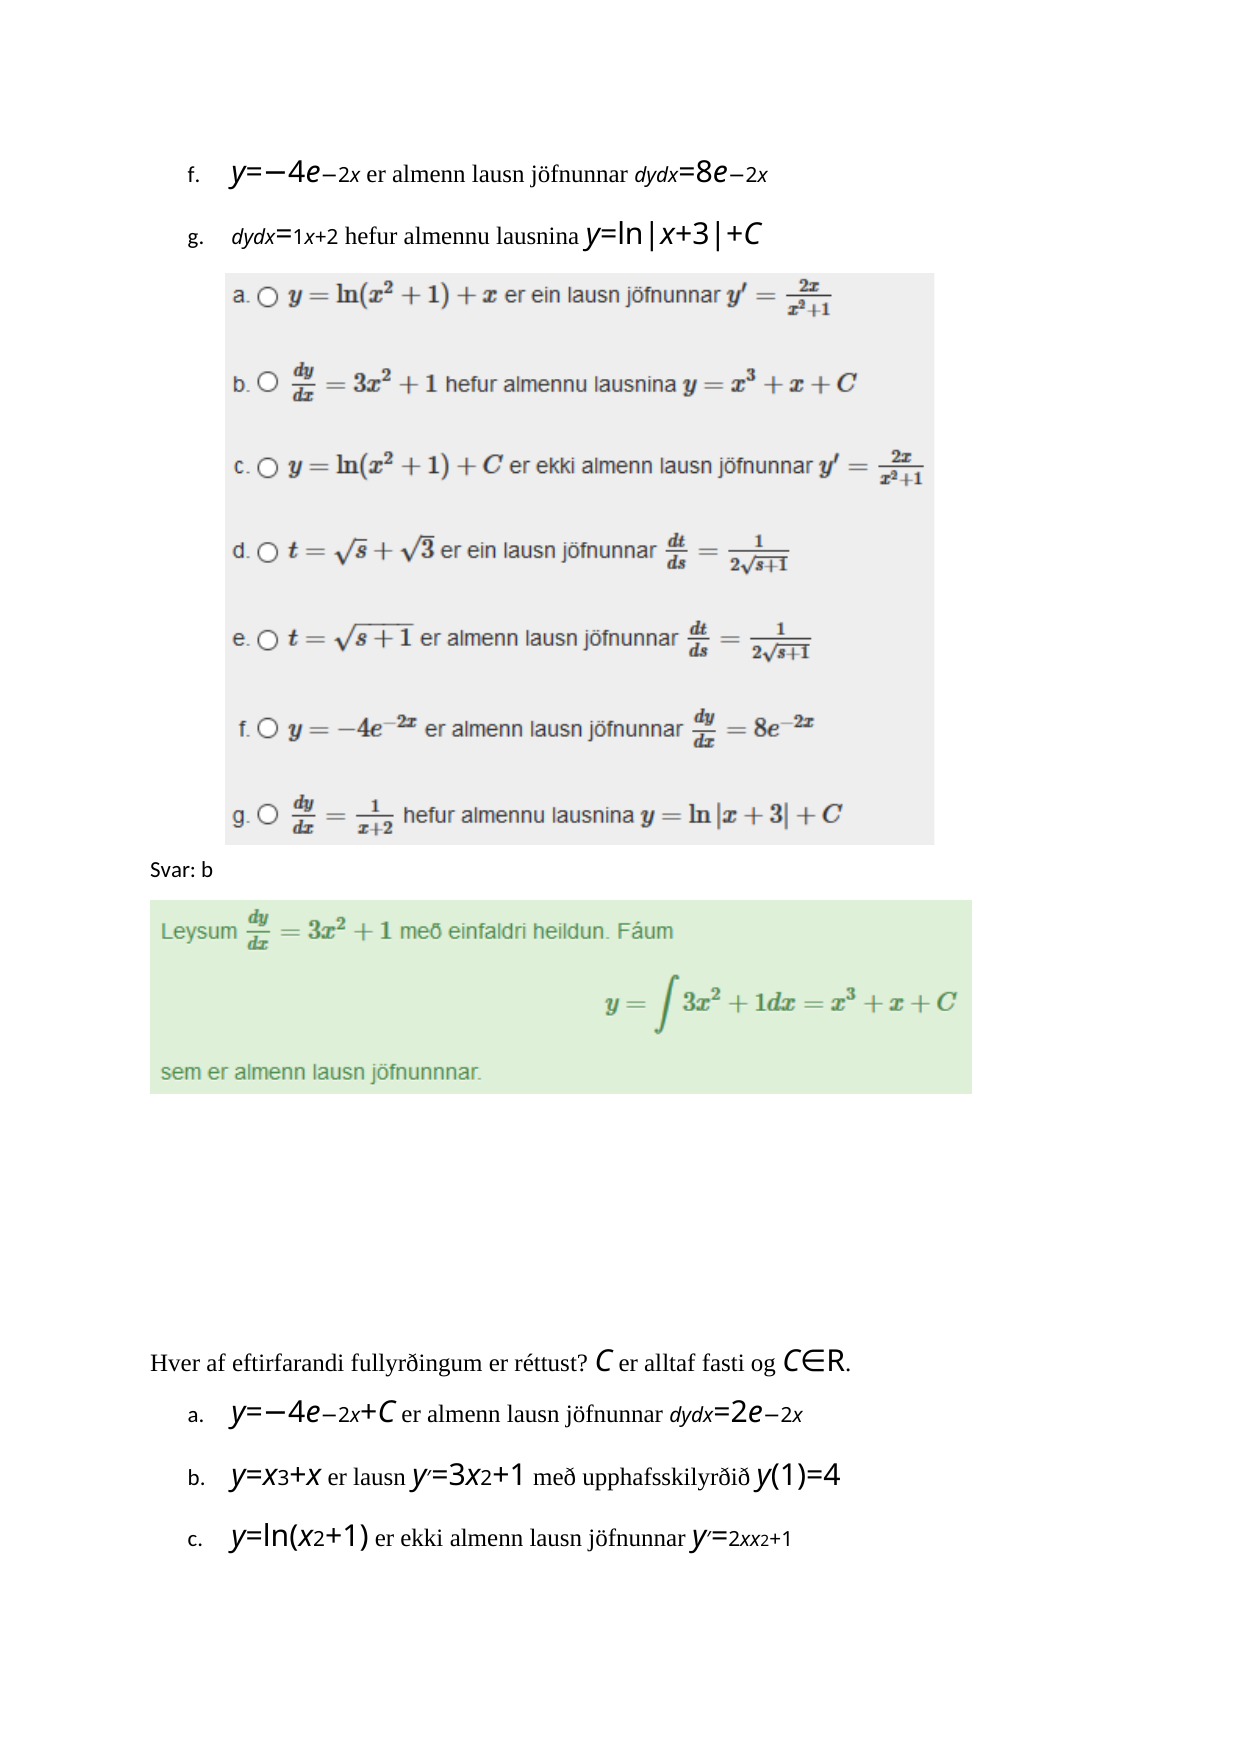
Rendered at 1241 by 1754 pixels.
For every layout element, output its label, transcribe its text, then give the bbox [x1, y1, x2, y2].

text Hver af eftirfarandi fullyrðingum er réttust? C er alltaf fasti og C∈R. [150, 1339, 1090, 1380]
text Svar: b [150, 855, 1090, 883]
list y=ln(x2+1) er ekki almenn lausn jöfnunnar y′=2xx2+1 [187, 1514, 1090, 1556]
list dydx=1x+2 hefur almennu lausnina y=ln|x+3|+C [187, 212, 1090, 253]
list y=x3+x er lausn y′=3x2+1 með upphafsskilyrðið y(1)=4 [187, 1453, 1090, 1494]
list y=−4e−2x er almenn lausn jöfnunnar dydx=8e−2x [187, 150, 1090, 191]
list y=−4e−2x+C er almenn lausn jöfnunnar dydx=2e−2x [187, 1391, 1090, 1432]
